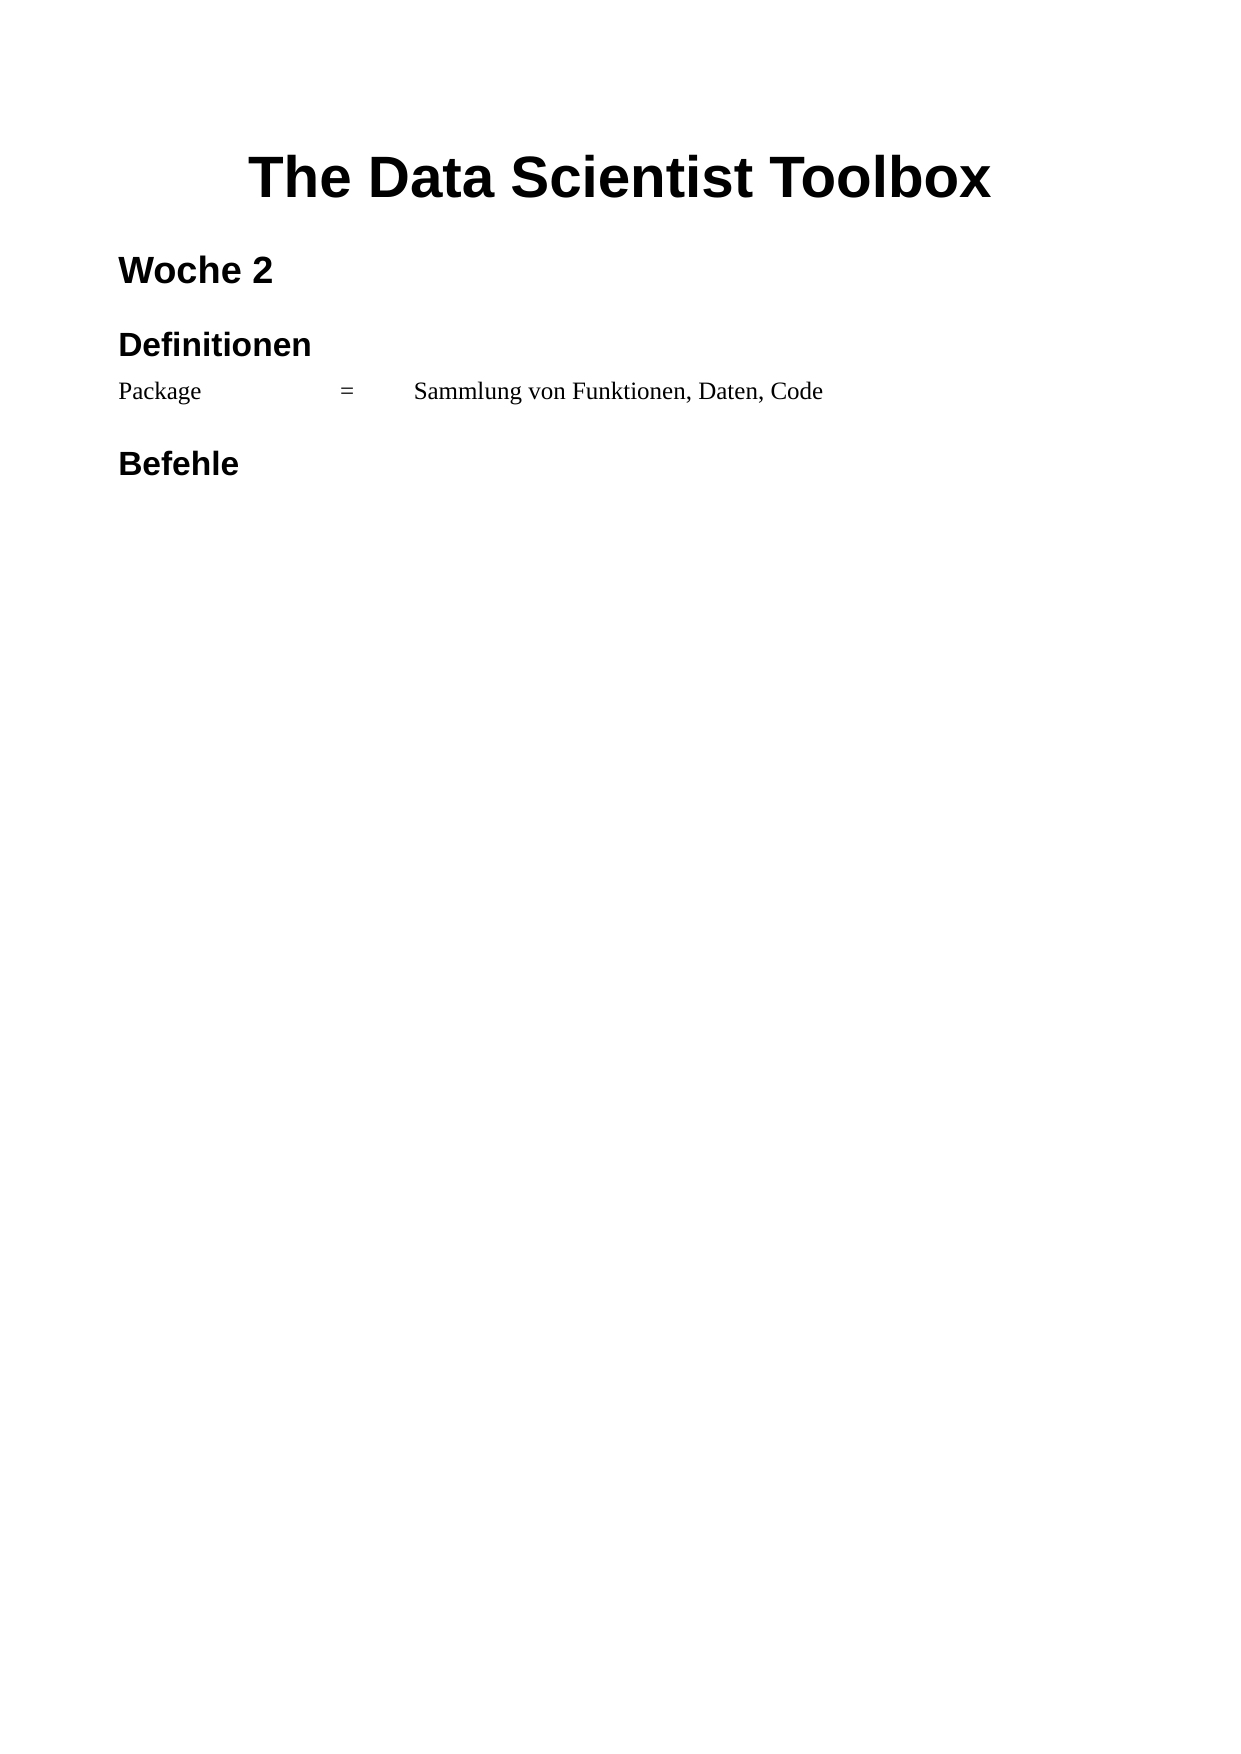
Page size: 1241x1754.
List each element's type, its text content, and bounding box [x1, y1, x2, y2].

subtitle Befehle [118, 444, 1122, 483]
text Package = Sammlung von Funktionen, Daten, Code [118, 376, 1122, 404]
subtitle Woche 2 [118, 248, 1122, 291]
subtitle Definitionen [118, 325, 1122, 363]
title The Data Scientist Toolbox [118, 143, 1122, 210]
